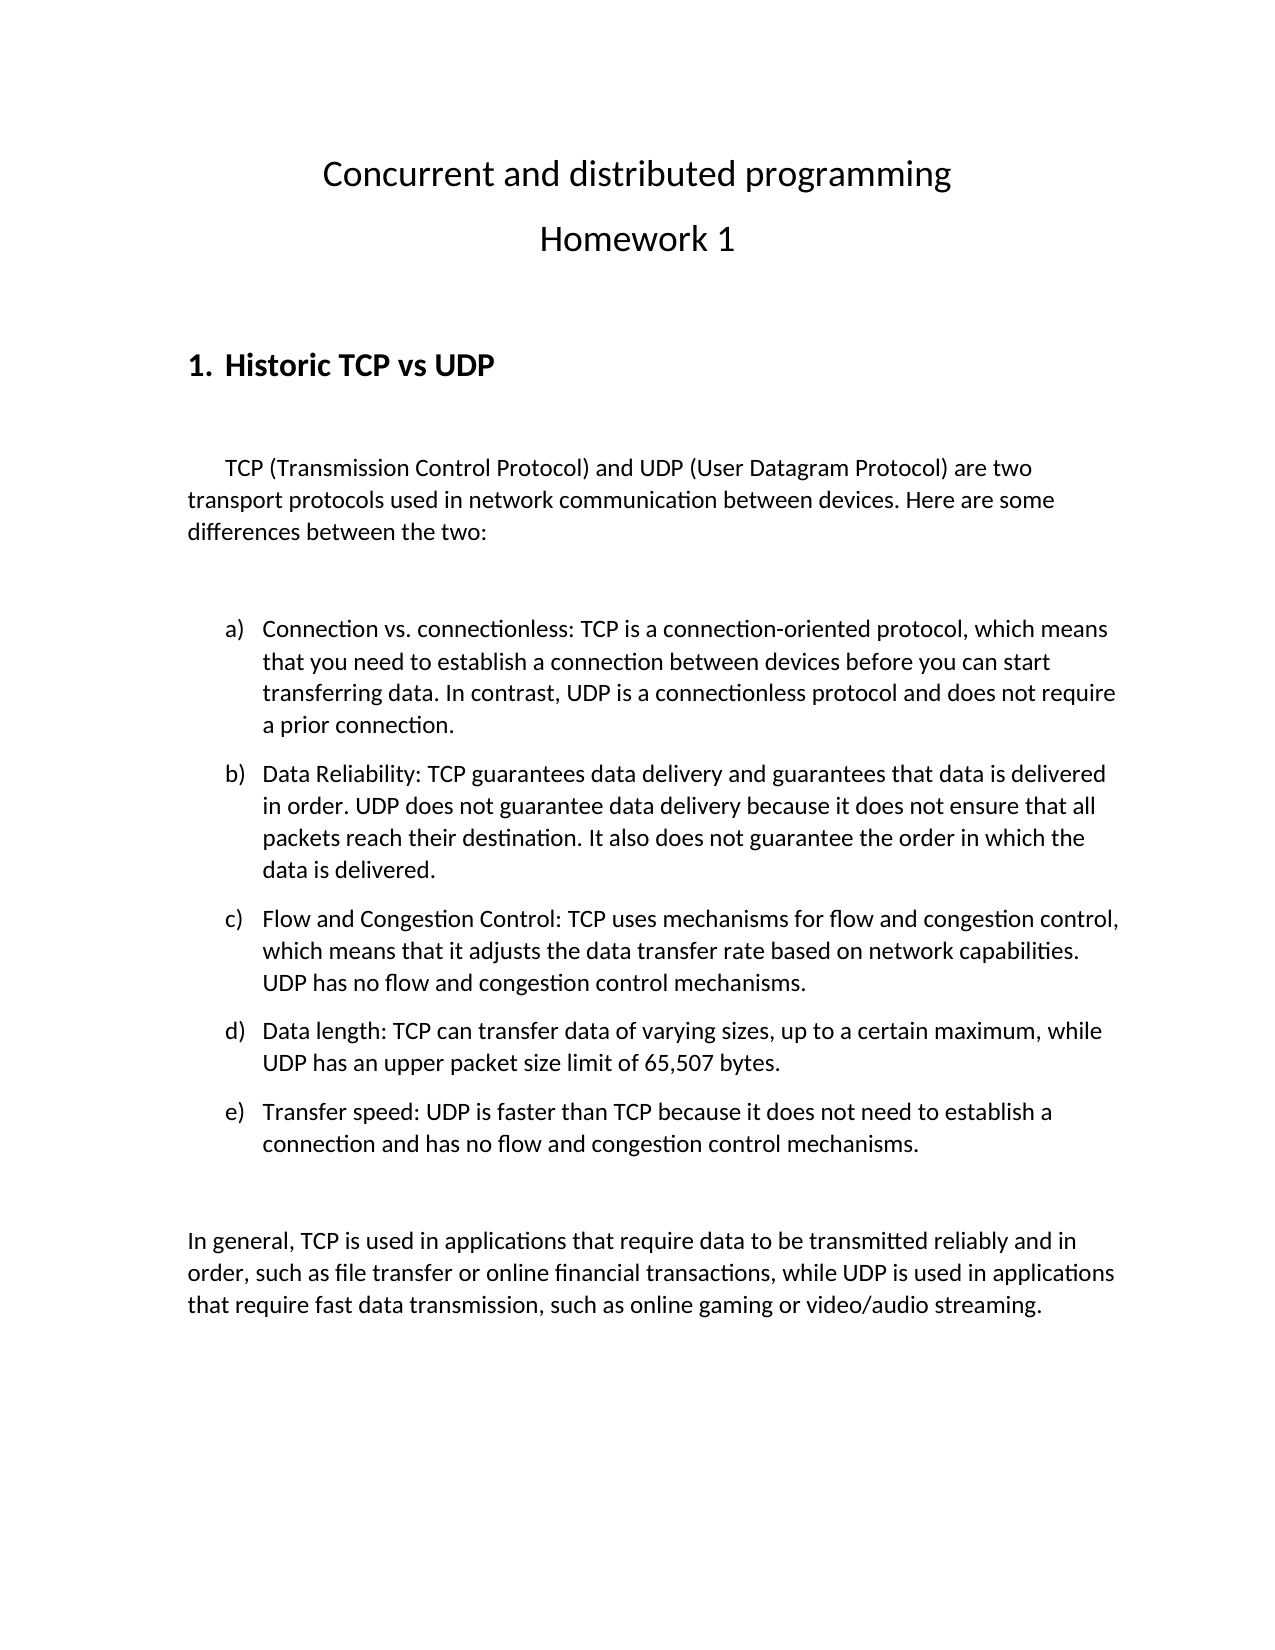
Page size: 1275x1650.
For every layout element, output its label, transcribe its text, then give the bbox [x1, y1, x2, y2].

text Concurrent and distributed programming [150, 150, 1125, 196]
text In general, TCP is used in applications that require data to be transmitted reliably and in order, such as file transfer or online financial transactions, while UDP is used in applications that require fast data transmission, such as online gaming or video/audio streaming. [187, 1225, 1125, 1320]
text TCP (Transmission Control Protocol) and UDP (User Datagram Protocol) are two transport protocols used in network communication between devices. Here are some differences between the two: [187, 452, 1125, 547]
list Historic TCP vs UDP [187, 344, 1125, 385]
list Data Reliability: TCP guarantees data delivery and guarantees that data is delivered in order. UDP does not guarantee data delivery because it does not ensure that all packets reach their destination. It also does not guarantee the order in which the data is delivered. [225, 758, 1125, 885]
list Connection vs. connectionless: TCP is a connection-oriented protocol, which means that you need to establish a connection between devices before you can start transferring data. In contrast, UDP is a connectionless protocol and does not require a prior connection. [225, 614, 1125, 740]
list Transfer speed: UDP is faster than TCP because it does not need to establish a connection and has no flow and congestion control mechanisms. [225, 1096, 1125, 1158]
list Flow and Congestion Control: TCP uses mechanisms for flow and congestion control, which means that it adjusts the data transfer rate based on network capabilities. UDP has no flow and congestion control mechanisms. [225, 903, 1125, 997]
text Homework 1 [150, 215, 1125, 261]
list Data length: TCP can transfer data of varying sizes, up to a certain maximum, while UDP has an upper packet size limit of 65,507 bytes. [225, 1015, 1125, 1078]
